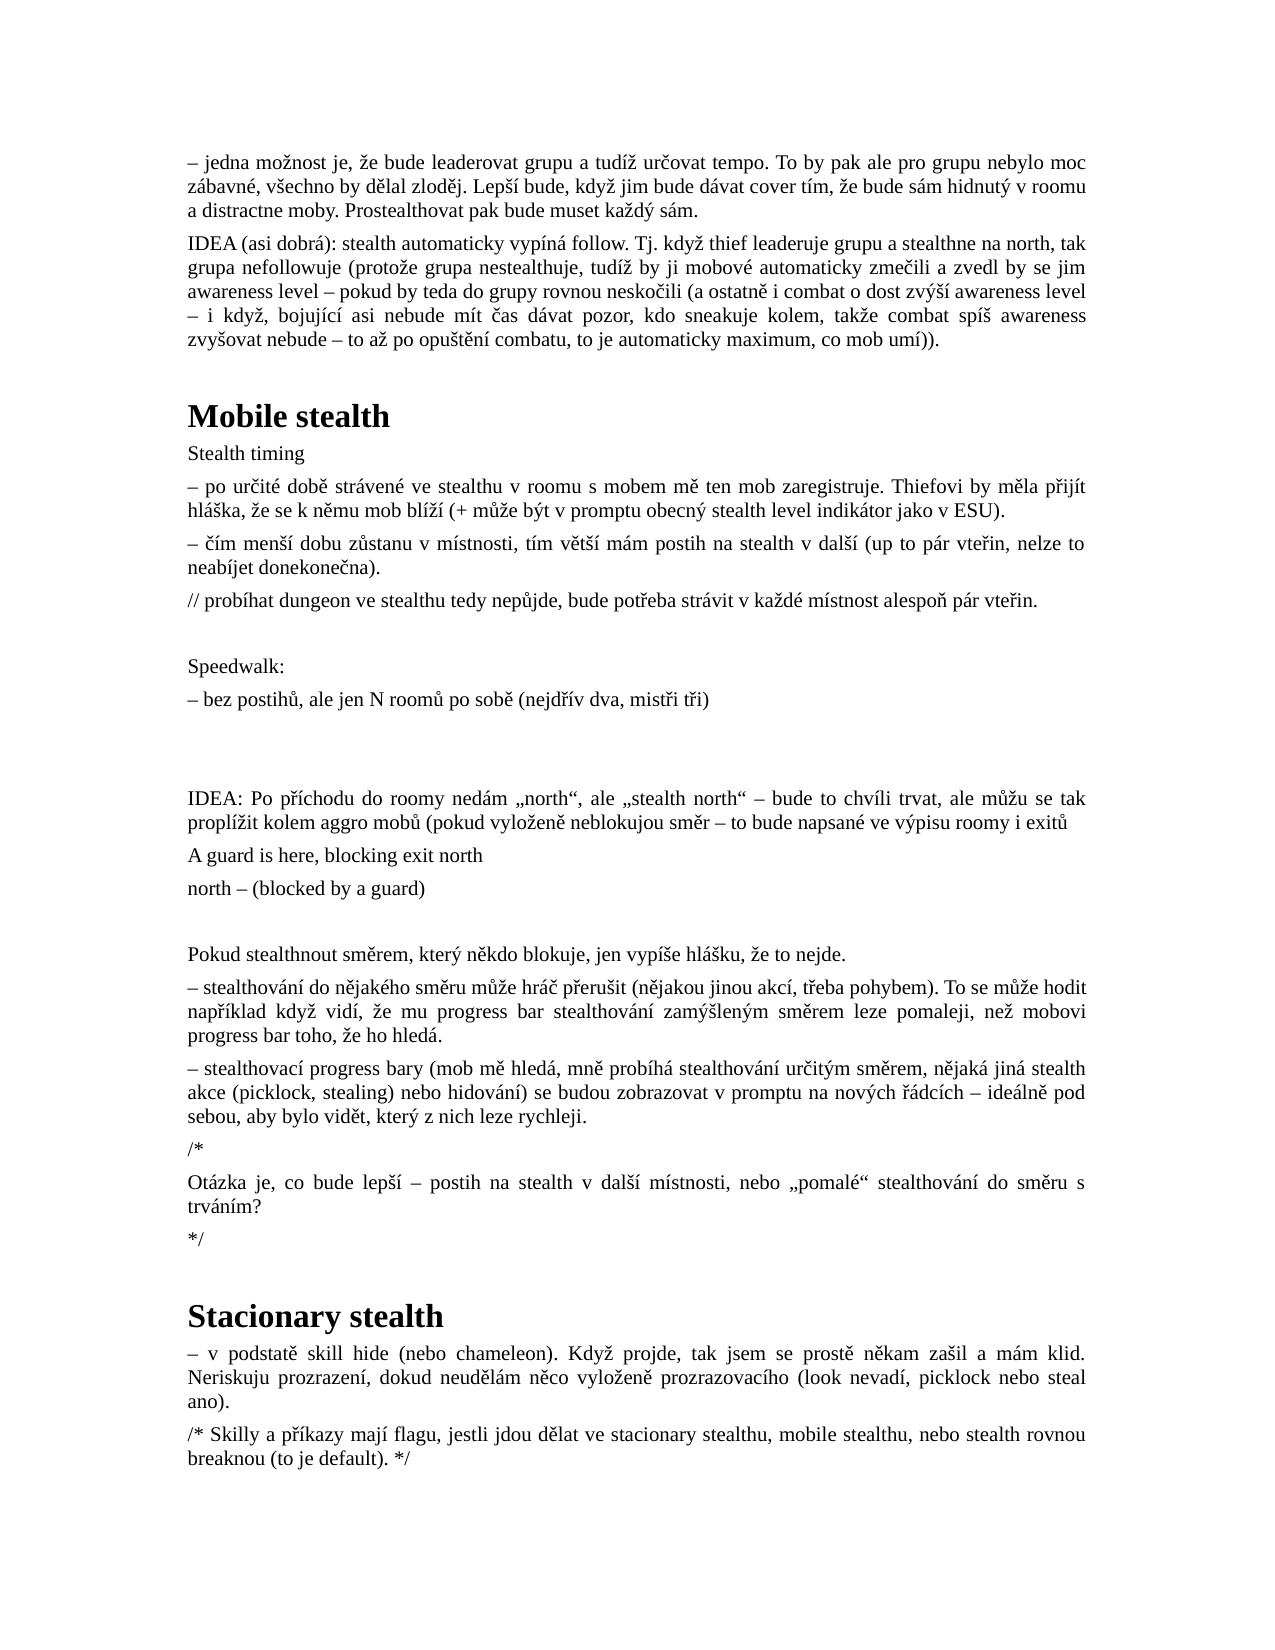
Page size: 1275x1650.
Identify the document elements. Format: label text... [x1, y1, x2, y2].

text – čím menší dobu zůstanu v místnosti, tím větší mám postih na stealth v další (up to pár vteřin, nelze to neabíjet donekonečna). [187, 531, 1087, 579]
text Speedwalk: [187, 654, 1087, 678]
text IDEA: Po příchodu do roomy nedám „north“, ale „stealth north“ – bude to chvíli trvat, ale můžu se tak proplížit kolem aggro mobů (pokud vyloženě neblokujou směr – to bude napsané ve výpisu roomy i exitů [187, 786, 1087, 834]
text north – (blocked by a guard) [187, 876, 1087, 900]
text /* [187, 1137, 1087, 1161]
text – bez postihů, ale jen N roomů po sobě (nejdřív dva, mistři tři) [187, 687, 1087, 711]
text */ [187, 1227, 1087, 1251]
text – stealthování do nějakého směru může hráč přerušit (nějakou jinou akcí, třeba pohybem). To se může hodit například když vidí, že mu progress bar stealthování zamýšleným směrem leze pomaleji, než mobovi progress bar toho, že ho hledá. [187, 975, 1087, 1047]
text – stealthovací progress bary (mob mě hledá, mně probíhá stealthování určitým směrem, nějaká jiná stealth akce (picklock, stealing) nebo hidování) se budou zobrazovat v promptu na nových řádcích – ideálně pod sebou, aby bylo vidět, který z nich leze rychleji. [187, 1056, 1087, 1128]
subtitle Stacionary stealth [187, 1296, 1087, 1334]
text A guard is here, blocking exit north [187, 843, 1087, 867]
subtitle Mobile stealth [187, 396, 1087, 434]
text Pokud stealthnout směrem, který někdo blokuje, jen vypíše hlášku, že to nejde. [187, 942, 1087, 966]
text – v podstatě skill hide (nebo chameleon). Když projde, tak jsem se prostě někam zašil a mám klid. Neriskuju prozrazení, dokud neudělám něco vyloženě prozrazovacího (look nevadí, picklock nebo steal ano). [187, 1341, 1087, 1413]
text – jedna možnost je, že bude leaderovat grupu a tudíž určovat tempo. To by pak ale pro grupu nebylo moc zábavné, všechno by dělal zloděj. Lepší bude, když jim bude dávat cover tím, že bude sám hidnutý v roomu a distractne moby. Prostealthovat pak bude muset každý sám. [187, 150, 1087, 222]
text // probíhat dungeon ve stealthu tedy nepůjde, bude potřeba strávit v každé místnost alespoň pár vteřin. [187, 588, 1087, 612]
text – po určité době strávené ve stealthu v roomu s mobem mě ten mob zaregistruje. Thiefovi by měla přijít hláška, že se k němu mob blíží (+ může být v promptu obecný stealth level indikátor jako v ESU). [187, 473, 1087, 522]
text Otázka je, co bude lepší – postih na stealth v další místnosti, nebo „pomalé“ stealthování do směru s trváním? [187, 1170, 1087, 1218]
text Stealth timing [187, 441, 1087, 464]
text /* Skilly a příkazy mají flagu, jestli jdou dělat ve stacionary stealthu, mobile stealthu, nebo stealth rovnou breaknou (to je default). */ [187, 1422, 1087, 1470]
text IDEA (asi dobrá): stealth automaticky vypíná follow. Tj. když thief leaderuje grupu a stealthne na north, tak grupa nefollowuje (protože grupa nestealthuje, tudíž by ji mobové automaticky zmečili a zvedl by se jim awareness level – pokud by teda do grupy rovnou neskočili (a ostatně i combat o dost zvýší awareness level – i když, bojující asi nebude mít čas dávat pozor, kdo sneakuje kolem, takže combat spíš awareness zvyšovat nebude – to až po opuštění combatu, to je automaticky maximum, co mob umí)). [187, 231, 1087, 351]
